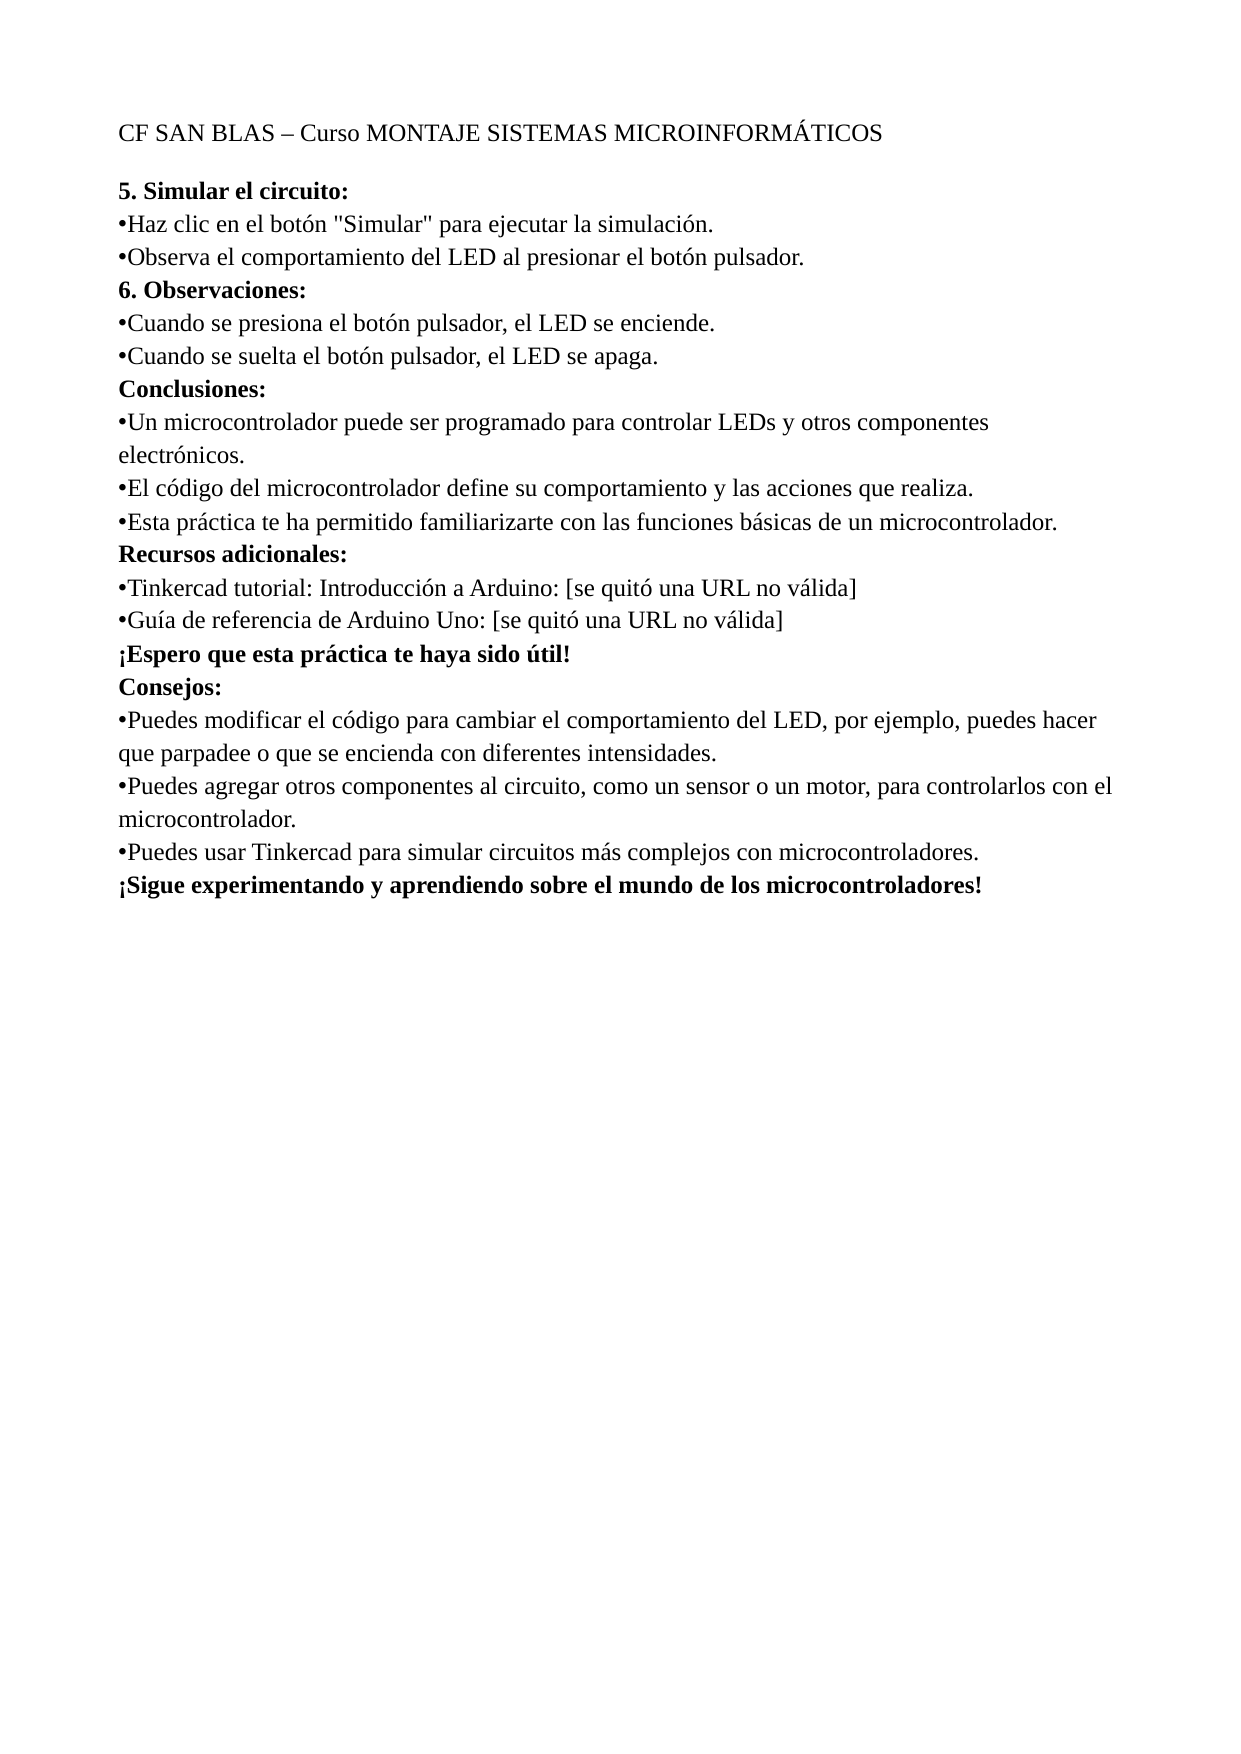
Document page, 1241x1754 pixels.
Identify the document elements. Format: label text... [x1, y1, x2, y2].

list Guía de referencia de Arduino Uno: [se quitó una URL no válida] [118, 606, 1122, 634]
list Puedes agregar otros componentes al circuito, como un sensor o un motor, para controlarlos con el microcontrolador. [118, 771, 1122, 832]
text Conclusiones: [118, 374, 1122, 403]
list Puedes usar Tinkercad para simular circuitos más complejos con microcontroladores. [118, 837, 1122, 866]
list Puedes modificar el código para cambiar el comportamiento del LED, por ejemplo, puedes hacer que parpadee o que se encienda con diferentes intensidades. [118, 705, 1122, 766]
list Esta práctica te ha permitido familiarizarte con las funciones básicas de un microcontrolador. [118, 507, 1122, 535]
text Consejos: [118, 672, 1122, 700]
list Haz clic en el botón "Simular" para ejecutar la simulación. [118, 209, 1122, 238]
list Cuando se presiona el botón pulsador, el LED se enciende. [118, 308, 1122, 337]
list Un microcontrolador puede ser programado para controlar LEDs y otros componentes electrónicos. [118, 407, 1122, 469]
text 6. Observaciones: [118, 275, 1122, 304]
list Cuando se suelta el botón pulsador, el LED se apaga. [118, 341, 1122, 370]
list El código del microcontrolador define su comportamiento y las acciones que realiza. [118, 473, 1122, 502]
list Tinkercad tutorial: Introducción a Arduino: [se quitó una URL no válida] [118, 573, 1122, 601]
text ¡Espero que esta práctica te haya sido útil! [118, 639, 1122, 667]
list Observa el comportamiento del LED al presionar el botón pulsador. [118, 242, 1122, 271]
text Recursos adicionales: [118, 539, 1122, 568]
text 5. Simular el circuito: [118, 176, 1122, 205]
text ¡Sigue experimentando y aprendiendo sobre el mundo de los microcontroladores! [118, 870, 1122, 898]
